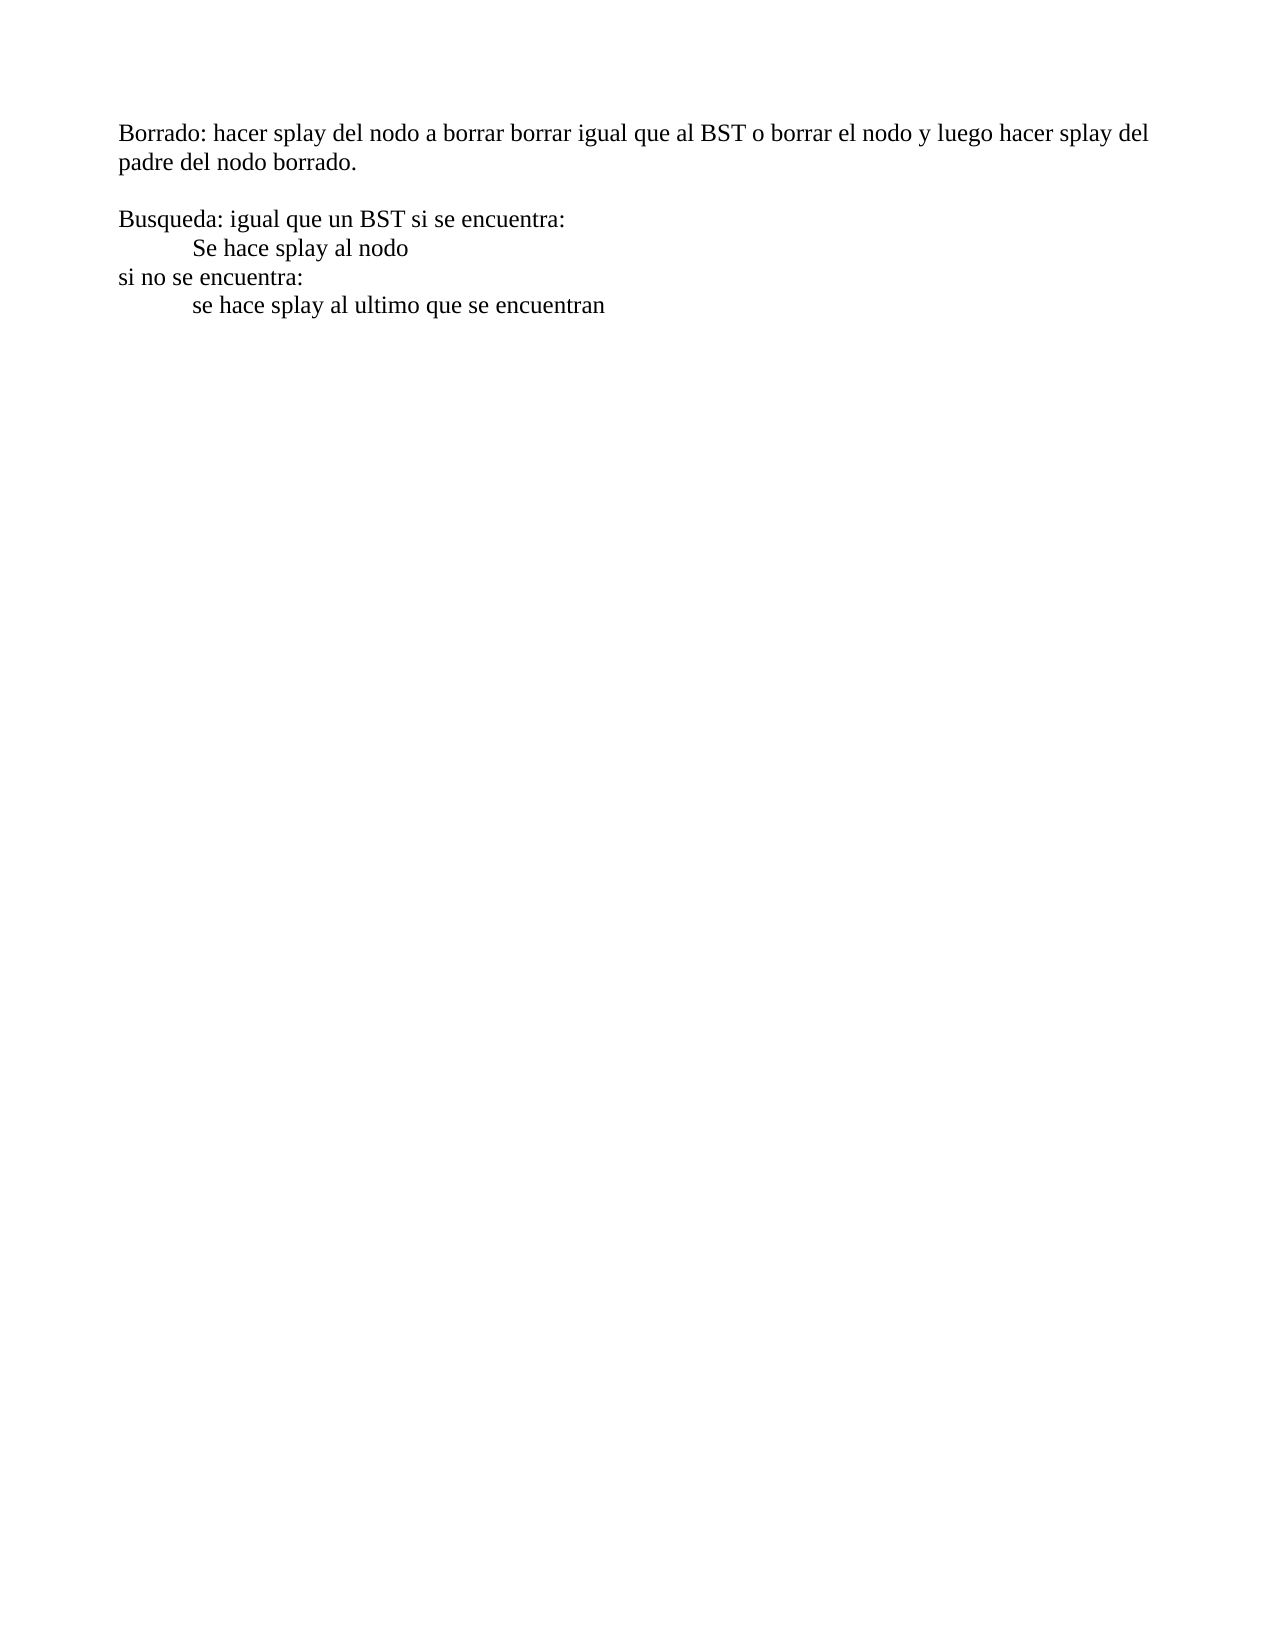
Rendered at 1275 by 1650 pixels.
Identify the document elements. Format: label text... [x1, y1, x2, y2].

text Se hace splay al nodo [118, 233, 1157, 262]
text Busqueda: igual que un BST si se encuentra: [118, 204, 1157, 233]
text se hace splay al ultimo que se encuentran [118, 291, 1157, 319]
text Borrado: hacer splay del nodo a borrar borrar igual que al BST o borrar el nodo y luego hacer splay del padre del nodo borrado. [118, 118, 1157, 176]
text si no se encuentra: [118, 262, 1157, 291]
